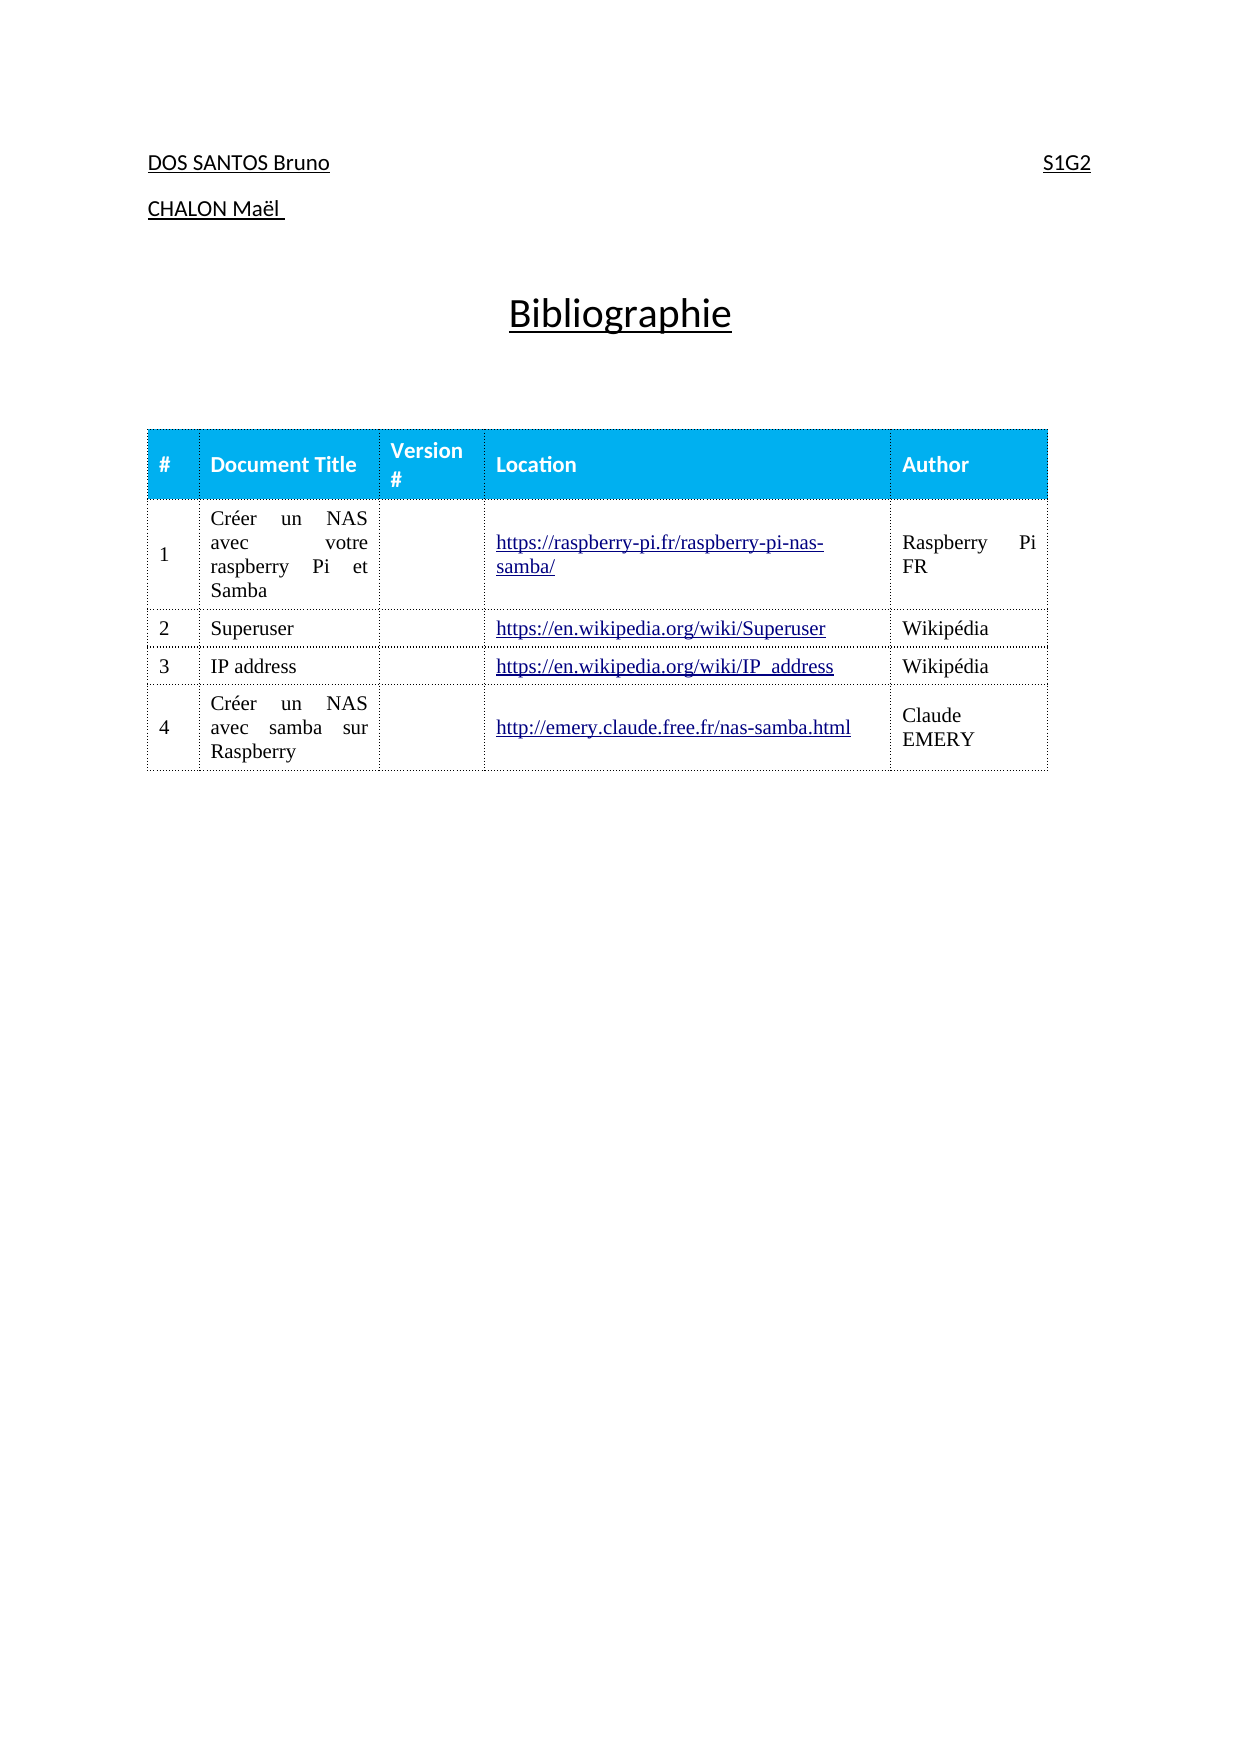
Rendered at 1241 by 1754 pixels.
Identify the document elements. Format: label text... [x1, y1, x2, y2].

table_header Version # [379, 429, 485, 499]
table_header Location [485, 429, 891, 499]
table_cell Raspberry Pi FR [891, 499, 1048, 609]
table_cell Claude EMERY [891, 684, 1048, 770]
table_cell Superuser [199, 609, 379, 646]
table_cell [379, 684, 485, 770]
table_cell [379, 499, 485, 609]
text Bibliographie [148, 287, 1093, 338]
table_cell https://en.wikipedia.org/wiki/Superuser [485, 609, 891, 646]
table_cell 3 [148, 646, 199, 684]
table_cell IP address [199, 646, 379, 684]
table_header Document Title [199, 429, 379, 499]
table_cell Wikipédia [891, 646, 1048, 684]
text DOS SANTOS Bruno S1G2 [148, 148, 1093, 176]
text CHALON Maël [148, 194, 1093, 222]
table_cell 4 [148, 684, 199, 770]
table_cell http://emery.claude.free.fr/nas-samba.html [485, 684, 891, 770]
table_cell 1 [148, 499, 199, 609]
table_cell https://en.wikipedia.org/wiki/IP_address [485, 646, 891, 684]
table_cell https://raspberry-pi.fr/raspberry-pi-nas-samba/ [485, 499, 891, 609]
table_header Author [891, 429, 1048, 499]
table_cell Wikipédia [891, 609, 1048, 646]
table_cell Créer un NAS avec samba sur Raspberry [199, 684, 379, 770]
table_cell [379, 609, 485, 646]
table_cell Créer un NAS avec votre raspberry Pi et Samba [199, 499, 379, 609]
table_header # [148, 429, 199, 499]
table_cell 2 [148, 609, 199, 646]
table_cell [379, 646, 485, 684]
